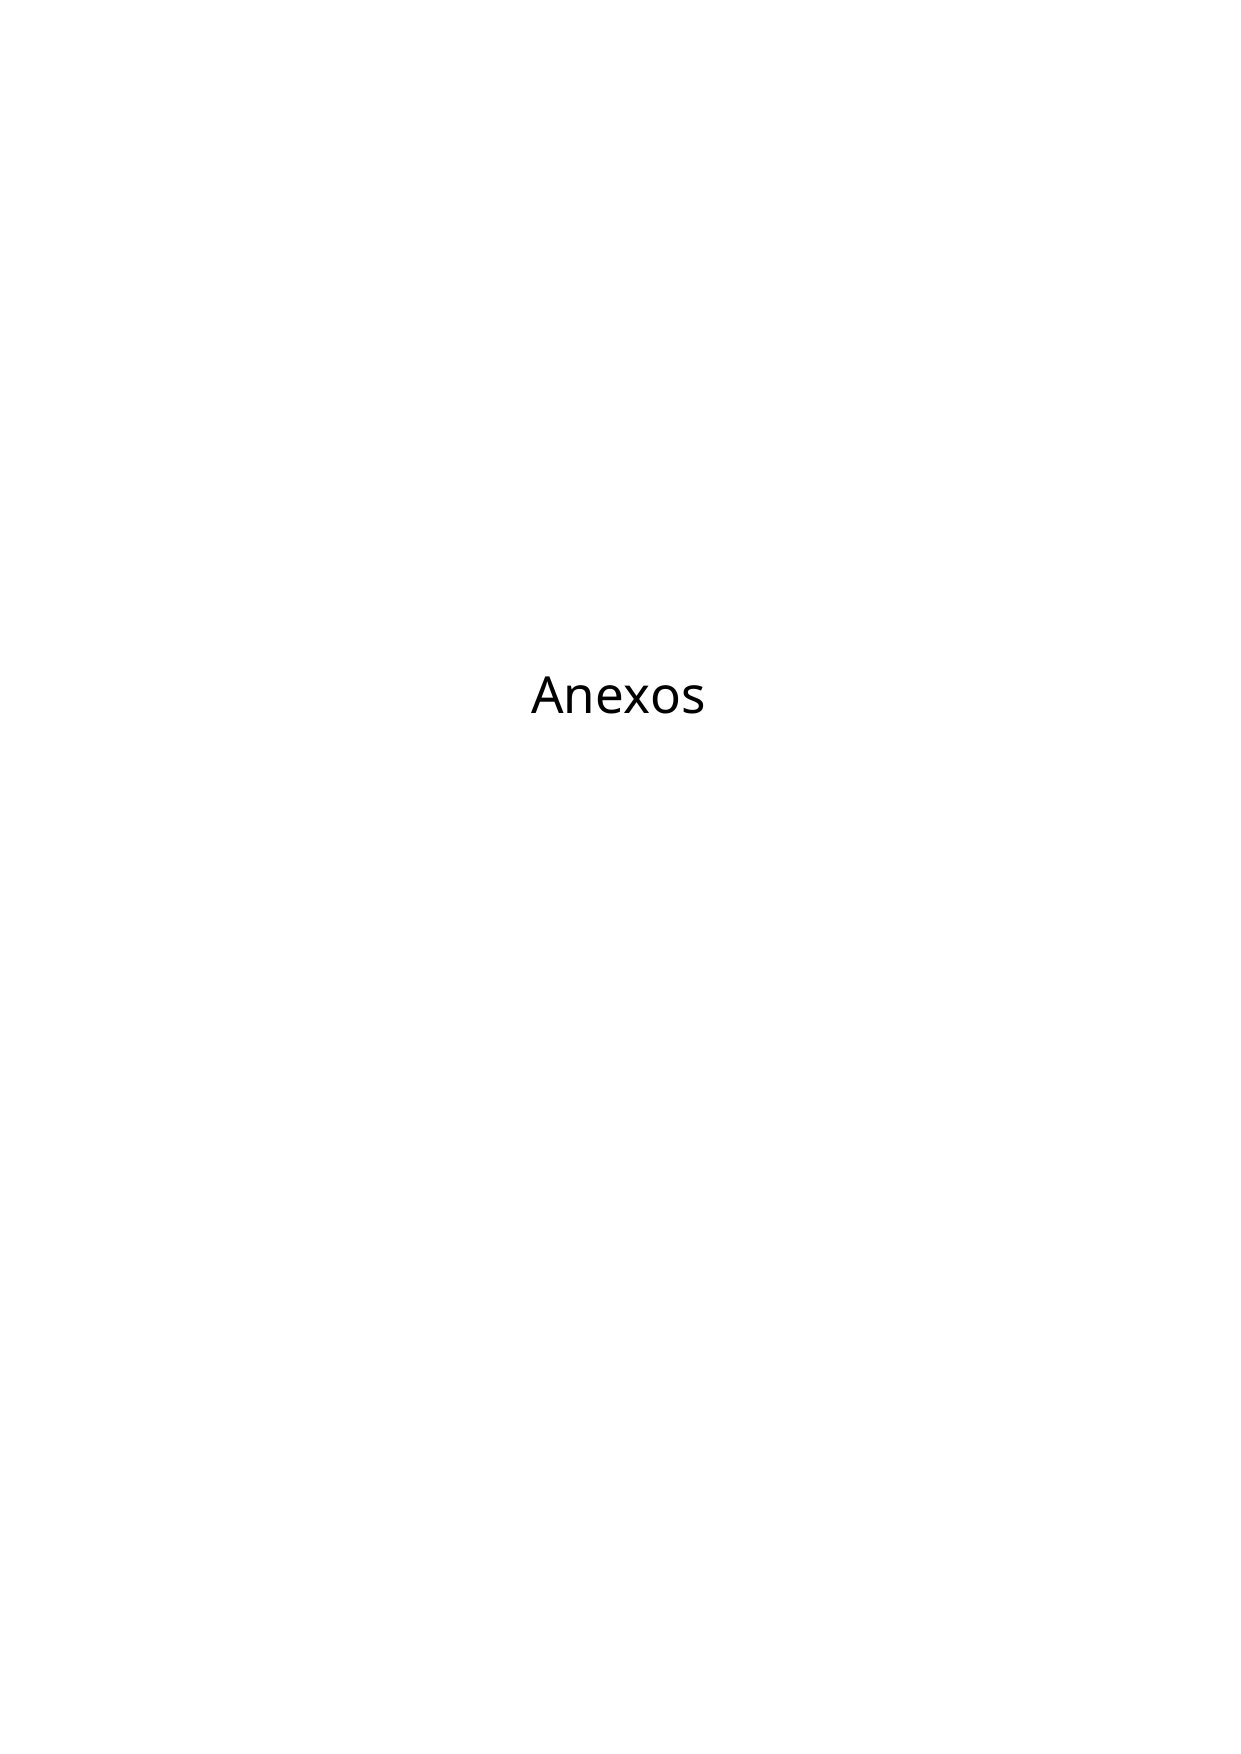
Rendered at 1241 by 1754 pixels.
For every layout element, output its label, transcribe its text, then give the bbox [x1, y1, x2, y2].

subtitle Anexos [214, 659, 1022, 728]
